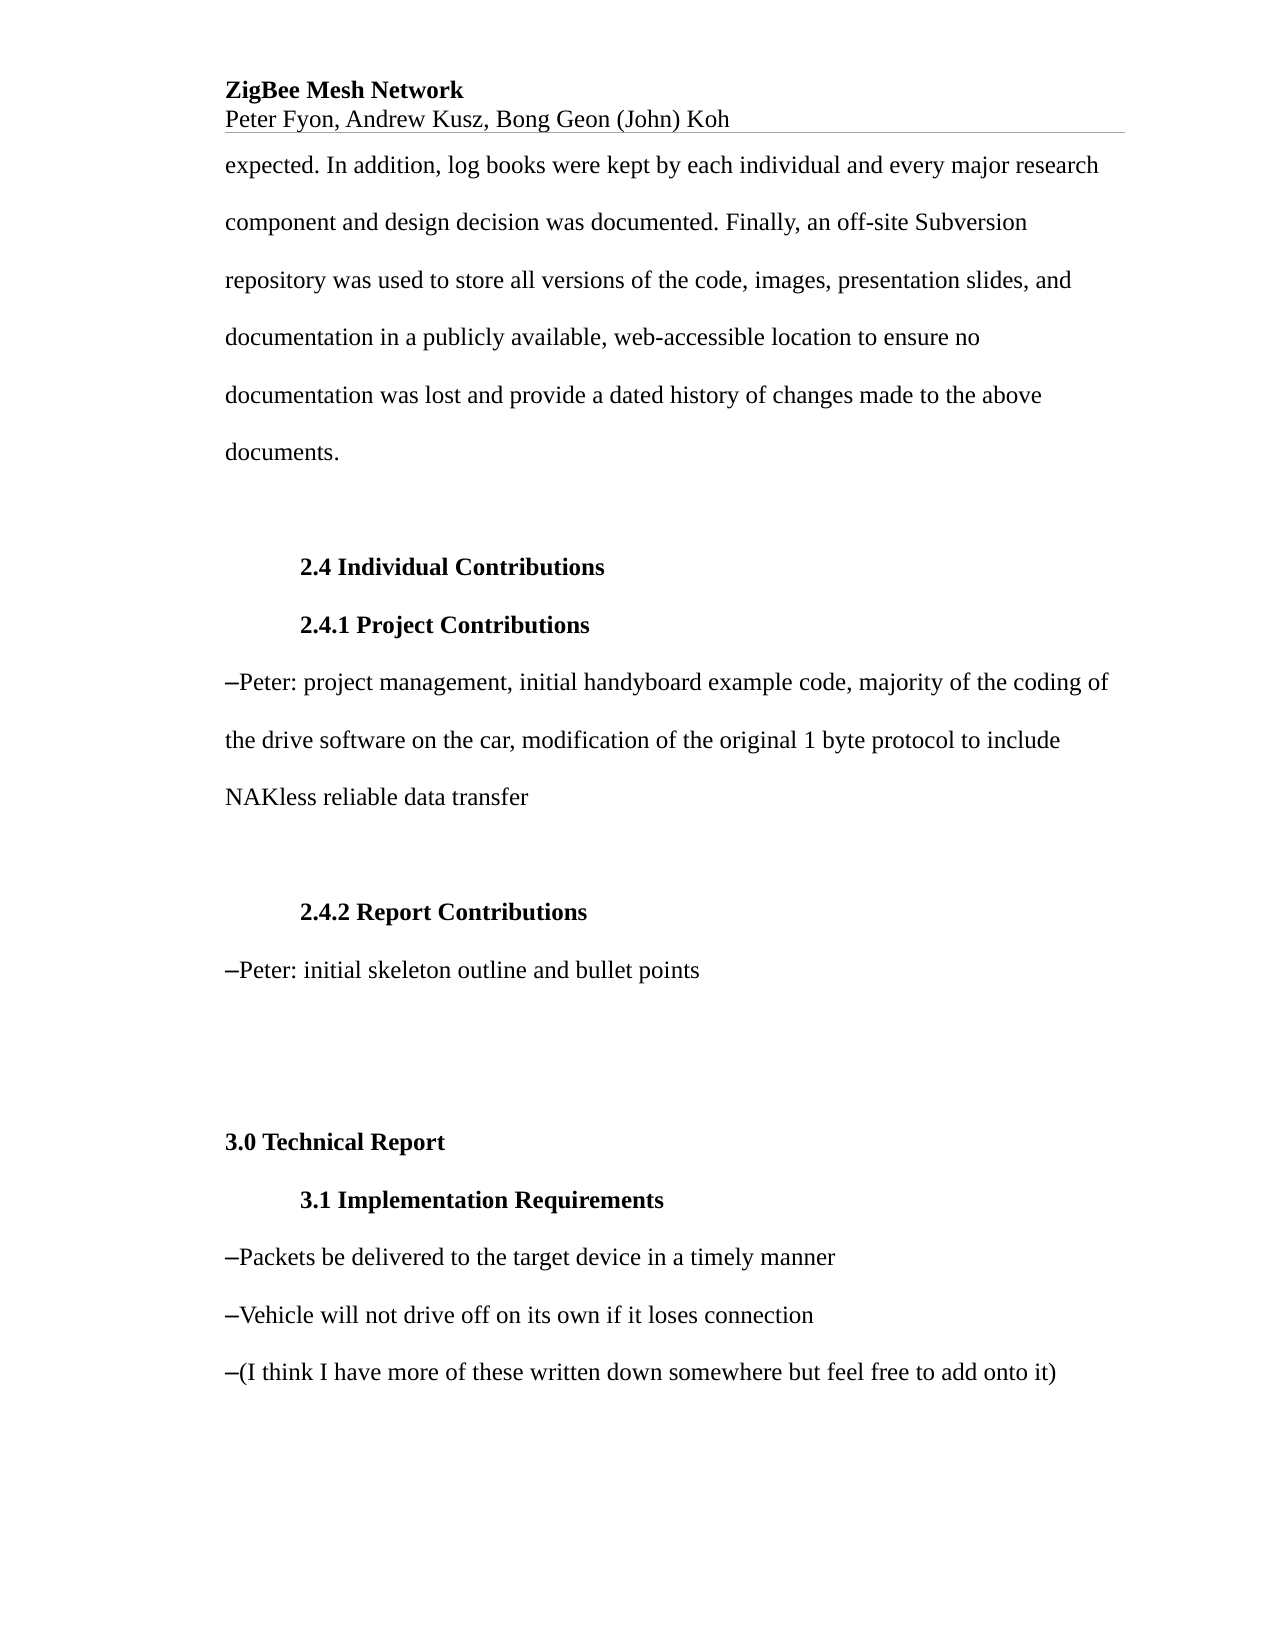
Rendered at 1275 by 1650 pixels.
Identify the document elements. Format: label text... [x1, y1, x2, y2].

list Peter: initial skeleton outline and bullet points [225, 955, 1125, 984]
text 3.1 Implementation Requirements [225, 1185, 1125, 1214]
text 2.4.1 Project Contributions [225, 610, 1125, 639]
list Packets be delivered to the target device in a timely manner [225, 1242, 1125, 1271]
list (I think I have more of these written down somewhere but feel free to add onto it) [225, 1357, 1125, 1386]
text 2.4 Individual Contributions [225, 552, 1125, 581]
text expected. In addition, log books were kept by each individual and every major research component and design decision was documented. Finally, an off-site Subversion repository was used to store all versions of the code, images, presentation slides, and documentation in a publicly available, web-accessible location to ensure no documentation was lost and provide a dated history of changes made to the above documents. [225, 150, 1125, 466]
text 2.4.2 Report Contributions [225, 897, 1125, 926]
list Peter: project management, initial handyboard example code, majority of the coding of the drive software on the car, modification of the original 1 byte protocol to include NAKless reliable data transfer [225, 667, 1125, 811]
text 3.0 Technical Report [225, 1127, 1125, 1156]
list Vehicle will not drive off on its own if it loses connection [225, 1300, 1125, 1329]
